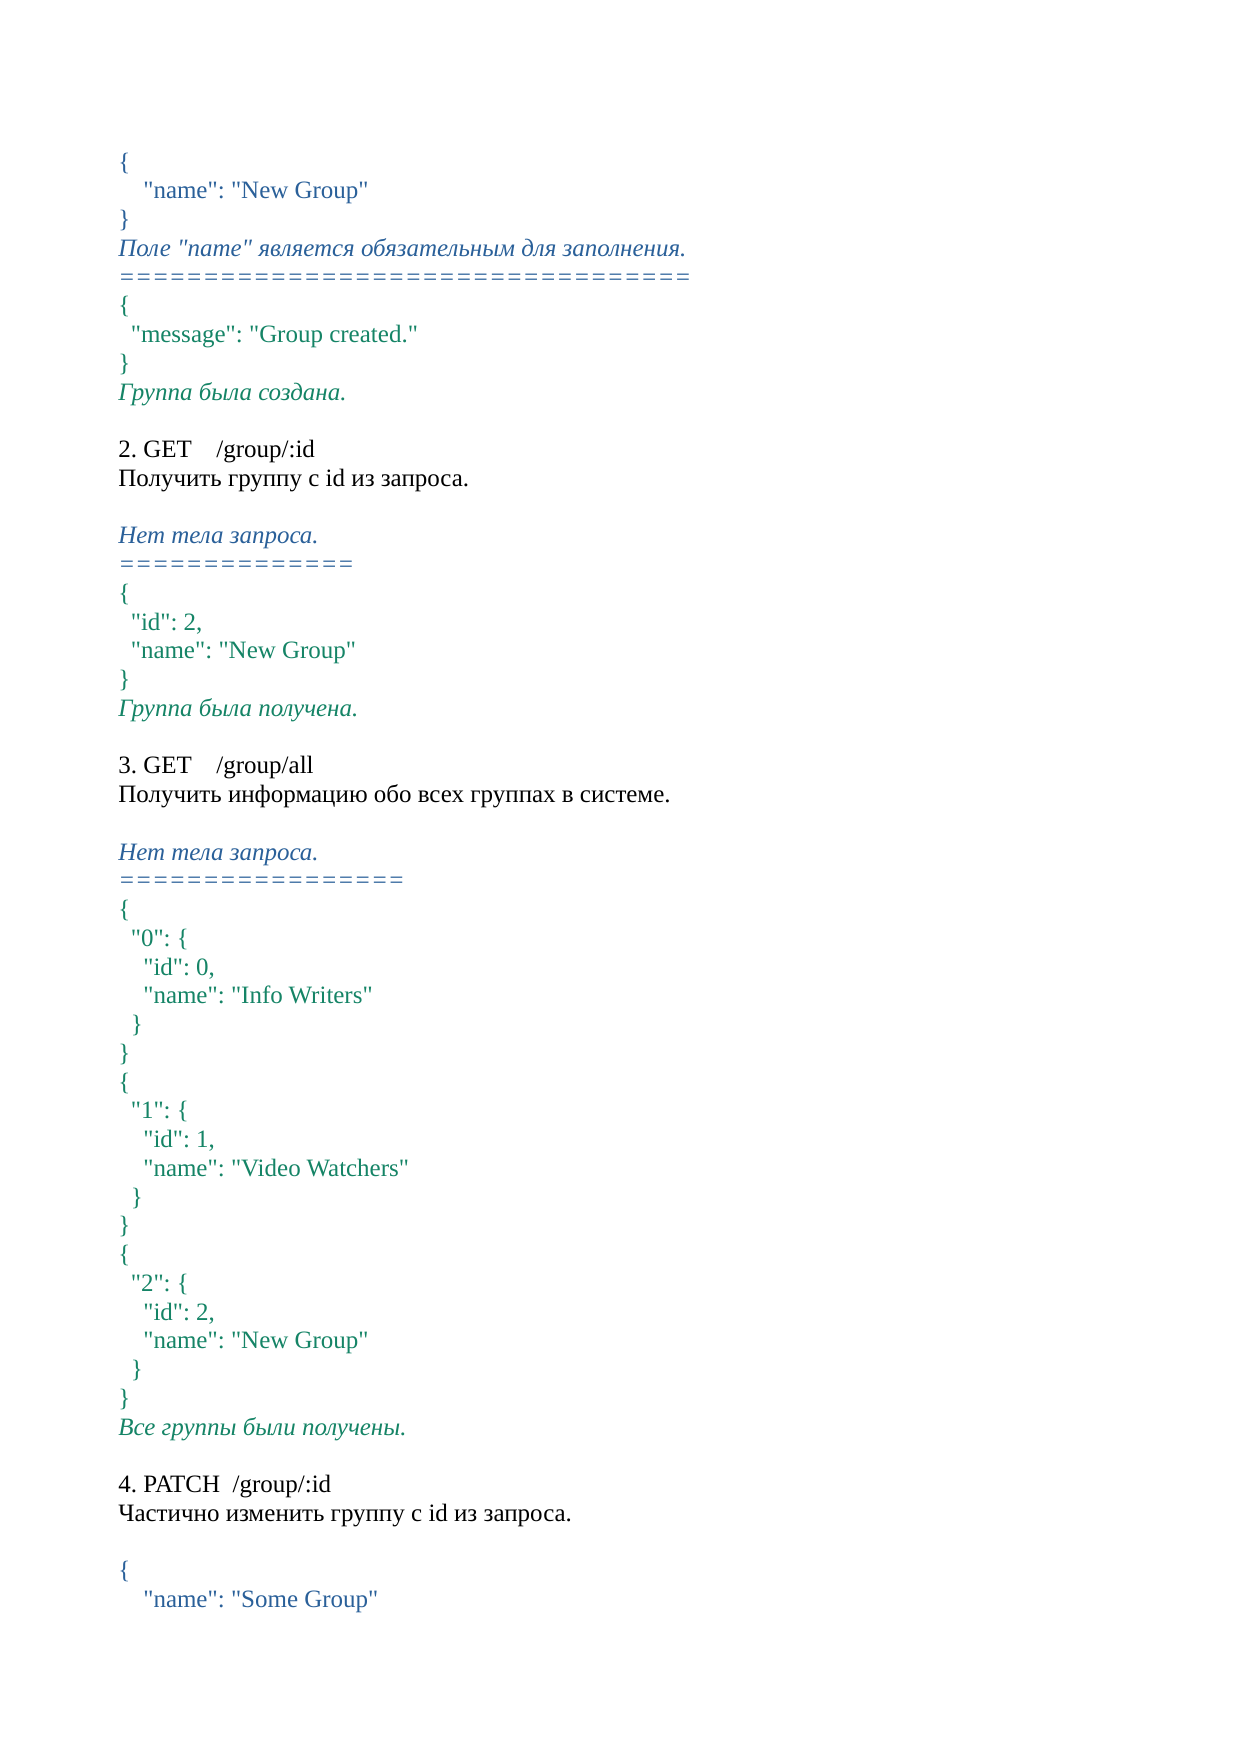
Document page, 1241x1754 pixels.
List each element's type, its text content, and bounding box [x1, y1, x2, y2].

text } [118, 1211, 1122, 1239]
text } [118, 1009, 1122, 1038]
text { [118, 147, 1122, 176]
text "id": 2, [118, 607, 1122, 636]
text 2. GET /group/:id [118, 434, 1122, 463]
text ================================== [118, 262, 1122, 291]
text } [118, 1182, 1122, 1211]
text ============== [118, 549, 1122, 578]
text "2": { [118, 1268, 1122, 1297]
text "name": "Info Writers" [118, 981, 1122, 1009]
text "name": "New Group" [118, 636, 1122, 664]
text } [118, 1354, 1122, 1383]
text { [118, 1556, 1122, 1584]
text "id": 2, [118, 1297, 1122, 1326]
text Все группы были получены. [118, 1412, 1122, 1441]
text "name": "New Group" [118, 1326, 1122, 1354]
text { [118, 1239, 1122, 1268]
text 4. PATCH /group/:id [118, 1469, 1122, 1498]
text } [118, 1383, 1122, 1412]
text 3. GET /group/all [118, 751, 1122, 779]
text "0": { [118, 923, 1122, 952]
text { [118, 894, 1122, 923]
text ================= [118, 866, 1122, 894]
text Группа была получена. [118, 693, 1122, 722]
text Нет тела запроса. [118, 521, 1122, 549]
text } [118, 1038, 1122, 1067]
text "name": "Some Group" [118, 1584, 1122, 1613]
text "name": "New Group" [118, 176, 1122, 204]
text Частично изменить группу c id из запроса. [118, 1498, 1122, 1527]
text } [118, 348, 1122, 377]
text } [118, 664, 1122, 693]
text } [118, 204, 1122, 233]
text Получить информацию обо всех группах в системе. [118, 779, 1122, 808]
text Группа была создана. [118, 377, 1122, 406]
text Поле "name" является обязательным для заполнения. [118, 233, 1122, 262]
text { [118, 291, 1122, 319]
text "id": 1, [118, 1124, 1122, 1153]
text { [118, 1067, 1122, 1096]
text Нет тела запроса. [118, 837, 1122, 866]
text Получить группу с id из запроса. [118, 463, 1122, 492]
text "name": "Video Watchers" [118, 1153, 1122, 1182]
text "id": 0, [118, 952, 1122, 981]
text { [118, 578, 1122, 607]
text "1": { [118, 1096, 1122, 1124]
text "message": "Group created." [118, 319, 1122, 348]
